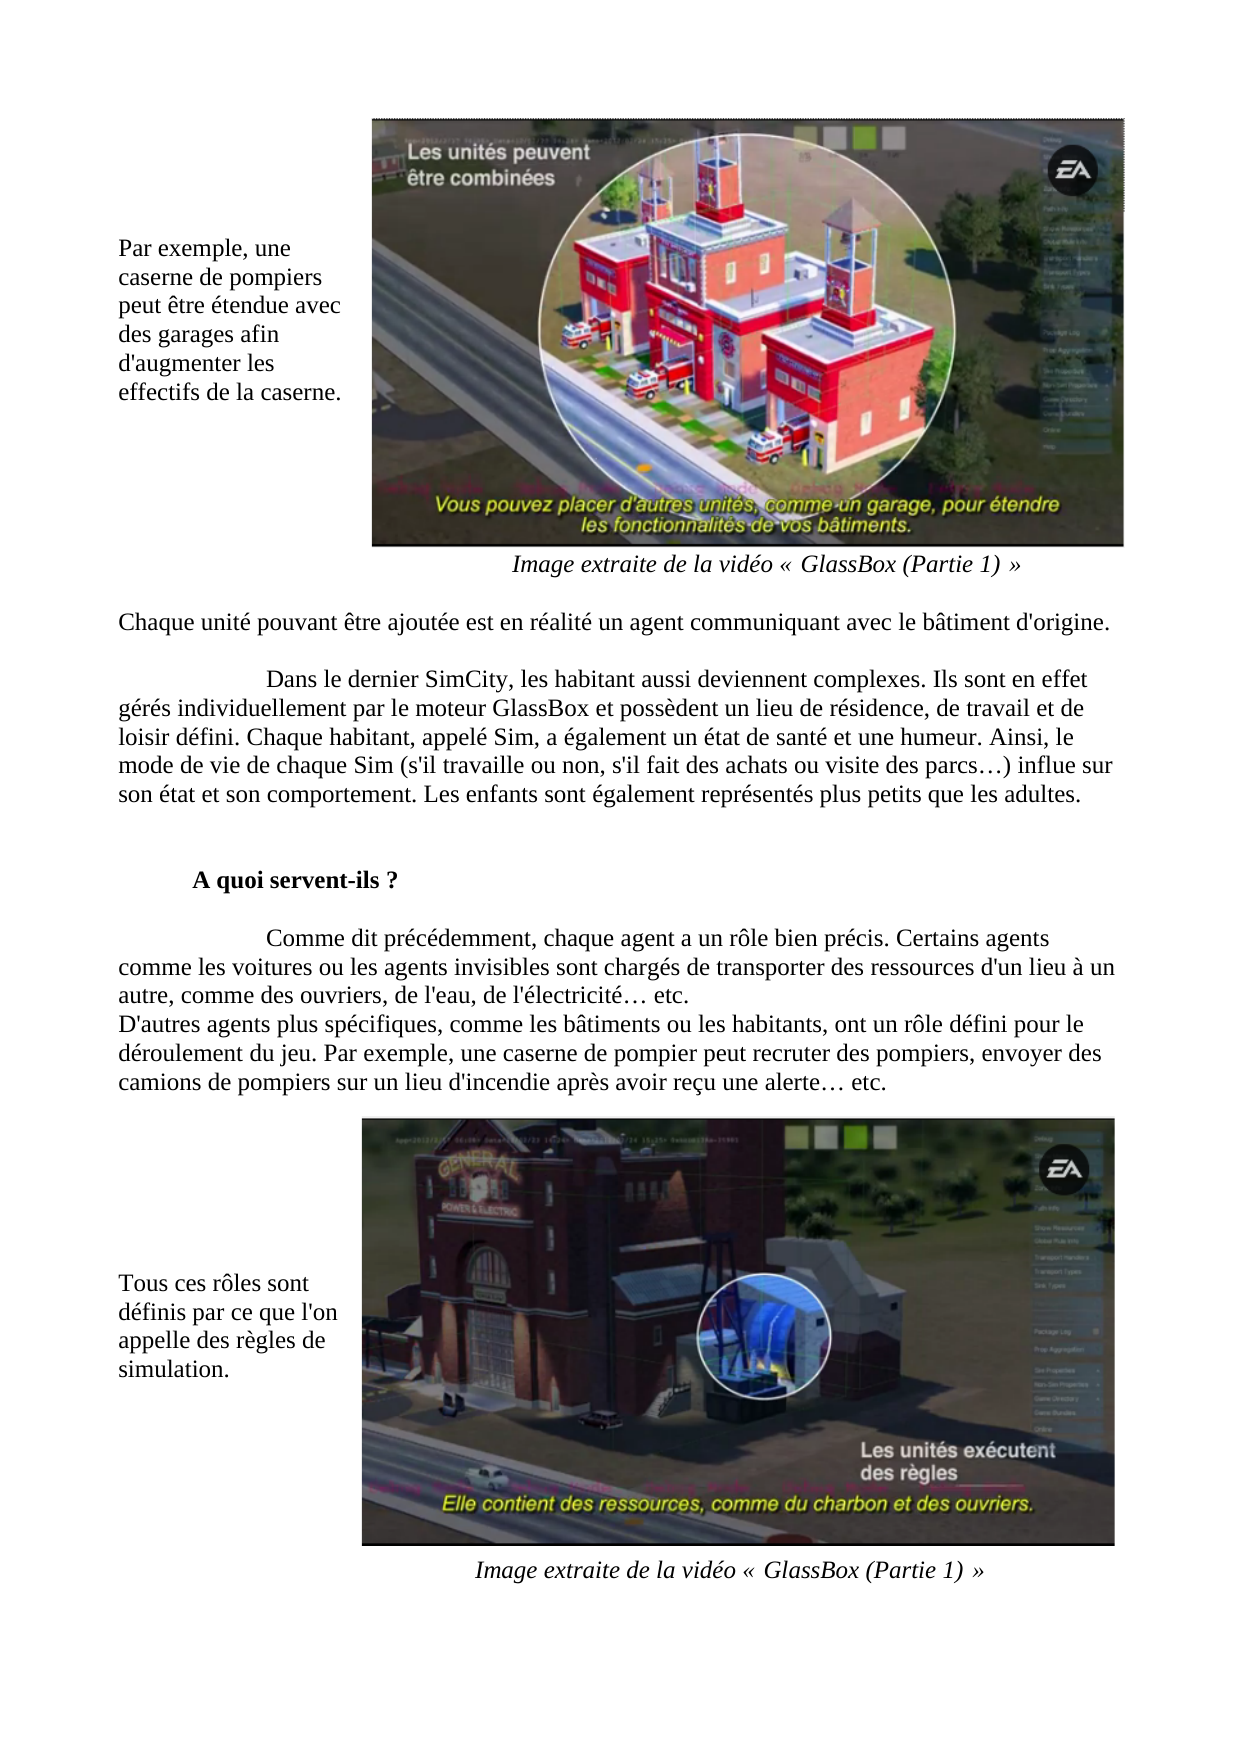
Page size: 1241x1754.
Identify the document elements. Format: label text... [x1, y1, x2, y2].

text Chaque unité pouvant être ajoutée est en réalité un agent communiquant avec le bâtiment d'origine. [118, 607, 1122, 636]
text Image extraite de la vidéo « GlassBox (Partie 1) » [118, 521, 1122, 578]
text Par exemple, une caserne de pompiers peut être étendue avec des garages afin d'augmenter les effectifs de la caserne. [118, 233, 371, 406]
text Tous ces rôles sont définis par ce que l'on appelle des règles de simulation. [118, 1268, 361, 1383]
text Comme dit précédemment, chaque agent a un rôle bien précis. Certains agents comme les voitures ou les agents invisibles sont chargés de transporter des ressources d'un lieu à un autre, comme des ouvriers, de l'eau, de l'électricité… etc. [118, 923, 1122, 1009]
picture [371, 118, 1125, 548]
text D'autres agents plus spécifiques, comme les bâtiments ou les habitants, ont un rôle défini pour le déroulement du jeu. Par exemple, une caserne de pompier peut recruter des pompiers, envoyer des camions de pompiers sur un lieu d'incendie après avoir reçu une alerte… etc. [118, 1009, 1122, 1096]
text Image extraite de la vidéo « GlassBox (Partie 1) » [118, 1556, 1122, 1584]
text A quoi servent-ils ? [118, 866, 1122, 894]
picture [361, 1116, 1115, 1546]
text Dans le dernier SimCity, les habitant aussi deviennent complexes. Ils sont en effet gérés individuellement par le moteur GlassBox et possèdent un lieu de résidence, de travail et de loisir défini. Chaque habitant, appelé Sim, a également un état de santé et une humeur. Ainsi, le mode de vie de chaque Sim (s'il travaille ou non, s'il fait des achats ou visite des parcs…) influe sur son état et son comportement. Les enfants sont également représentés plus petits que les adultes. [118, 664, 1122, 808]
